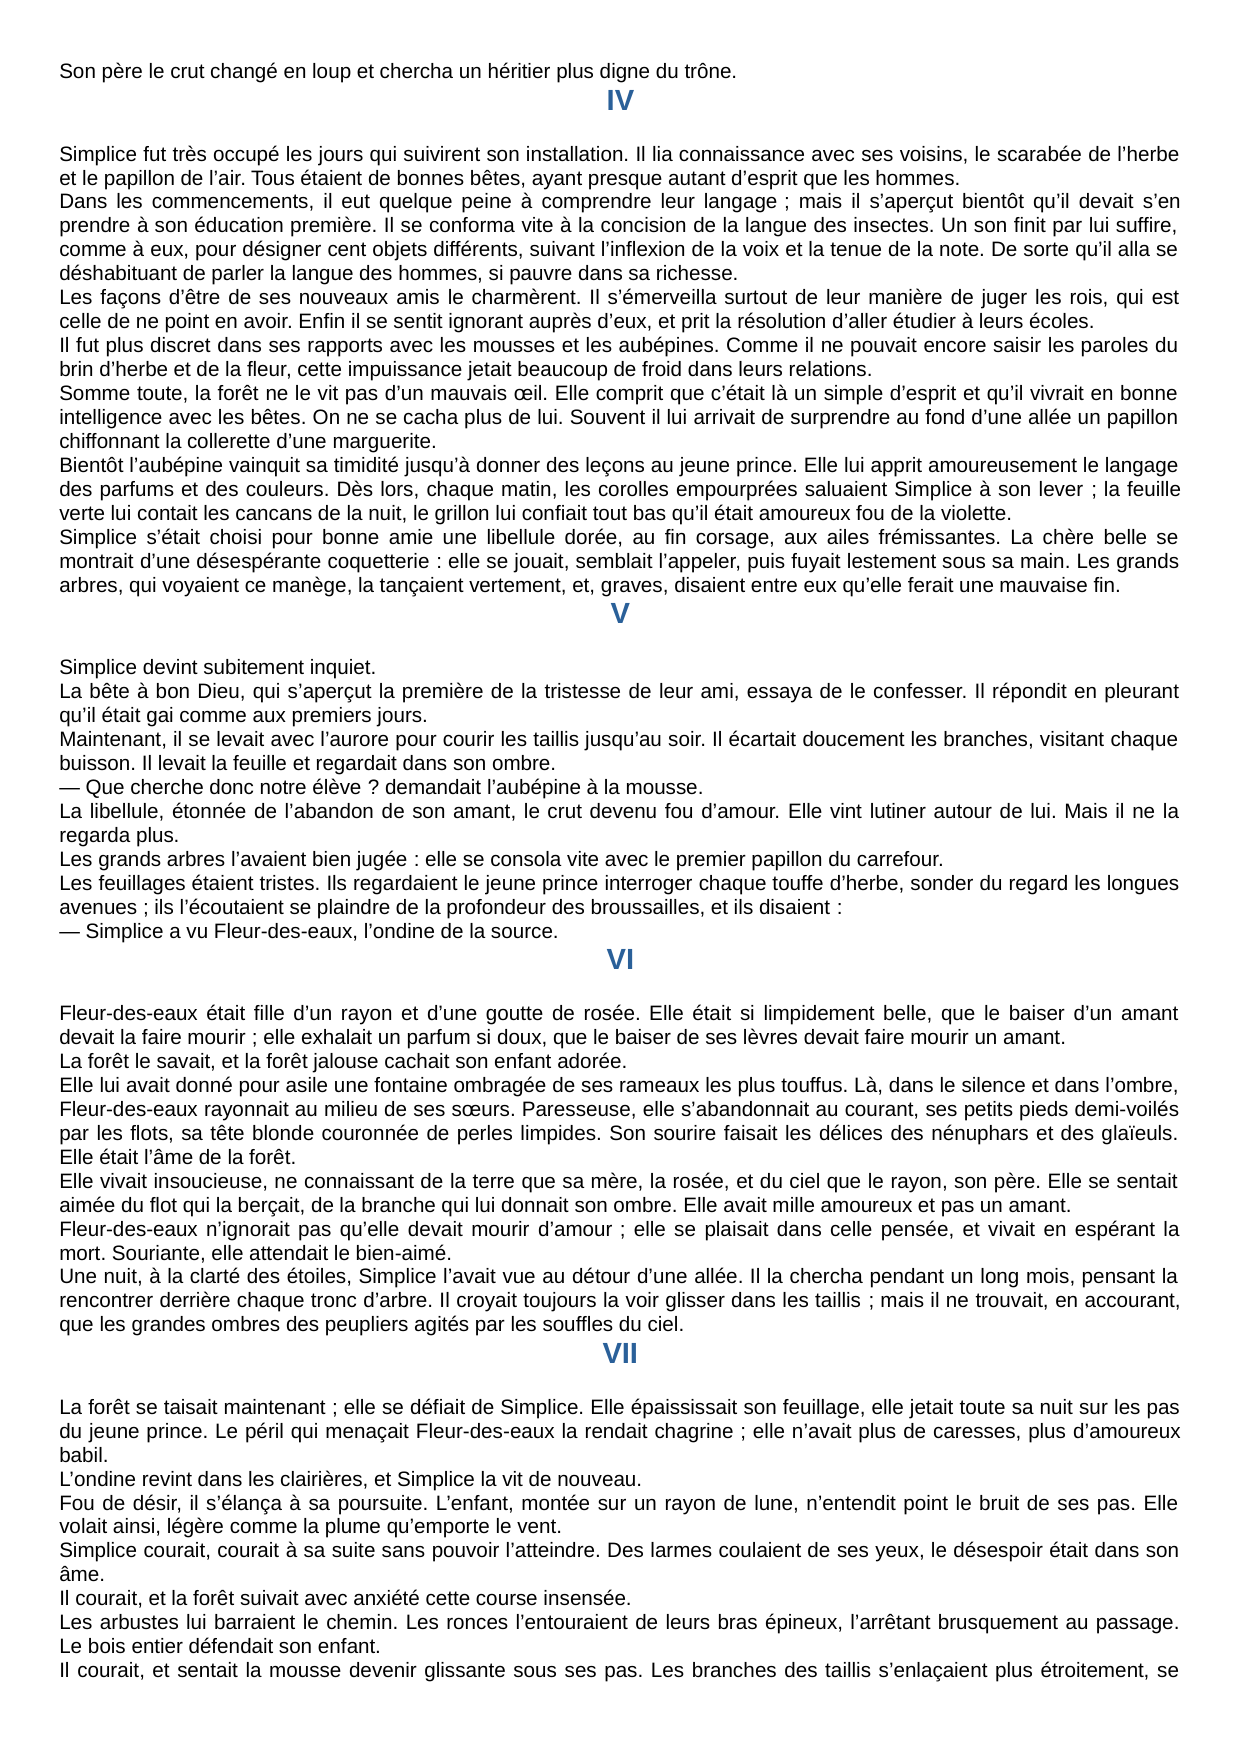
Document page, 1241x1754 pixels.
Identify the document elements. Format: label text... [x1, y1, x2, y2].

text Maintenant, il se levait avec l’aurore pour courir les taillis jusqu’au soir. Il écartait doucement les branches, visitant chaque buisson. Il levait la feuille et regardait dans son ombre. [59, 727, 1181, 775]
text Elle vivait insoucieuse, ne connaissant de la terre que sa mère, la rosée, et du ciel que le rayon, son père. Elle se sentait aimée du flot qui la berçait, de la branche qui lui donnait son ombre. Elle avait mille amoureux et pas un amant. [59, 1168, 1181, 1216]
subtitle VI [59, 942, 1181, 976]
text Une nuit, à la clarté des étoiles, Simplice l’avait vue au détour d’une allée. Il la chercha pendant un long mois, pensant la rencontrer derrière chaque tronc d’arbre. Il croyait toujours la voir glisser dans les taillis ; mais il ne trouvait, en accourant, que les grandes ombres des peupliers agités par les souffles du ciel. [59, 1264, 1181, 1336]
text Simplice s’était choisi pour bonne amie une libellule dorée, au fin corsage, aux ailes frémissantes. La chère belle se montrait d’une désespérante coquetterie : elle se jouait, semblait l’appeler, puis fuyait lestement sous sa main. Les grands arbres, qui voyaient ce manège, la tançaient vertement, et, graves, disaient entre eux qu’elle ferait une mauvaise fin. [59, 525, 1181, 597]
text La forêt se taisait maintenant ; elle se défiait de Simplice. Elle épaississait son feuillage, elle jetait toute sa nuit sur les pas du jeune prince. Le péril qui menaçait Fleur-des-eaux la rendait chagrine ; elle n’avait plus de caresses, plus d’amoureux babil. [59, 1394, 1181, 1466]
text Dans les commencements, il eut quelque peine à comprendre leur langage ; mais il s’aperçut bientôt qu’il devait s’en prendre à son éducation première. Il se conforma vite à la concision de la langue des insectes. Un son finit par lui suffire, comme à eux, pour désigner cent objets différents, suivant l’inflexion de la voix et la tenue de la note. De sorte qu’il alla se déshabituant de parler la langue des hommes, si pauvre dans sa richesse. [59, 189, 1181, 285]
text Les feuillages étaient tristes. Ils regardaient le jeune prince interroger chaque touffe d’herbe, sonder du regard les longues avenues ; ils l’écoutaient se plaindre de la profondeur des broussailles, et ils disaient : [59, 871, 1181, 918]
text Les façons d’être de ses nouveaux amis le charmèrent. Il s’émerveilla surtout de leur manière de juger les rois, qui est celle de ne point en avoir. Enfin il se sentit ignorant auprès d’eux, et prit la résolution d’aller étudier à leurs écoles. [59, 285, 1181, 333]
text Somme toute, la forêt ne le vit pas d’un mauvais œil. Elle comprit que c’était là un simple d’esprit et qu’il vivrait en bonne intelligence avec les bêtes. On ne se cacha plus de lui. Souvent il lui arrivait de surprendre au fond d’une allée un papillon chiffonnant la collerette d’une marguerite. [59, 381, 1181, 453]
text Elle lui avait donné pour asile une fontaine ombragée de ses rameaux les plus touffus. Là, dans le silence et dans l’ombre, Fleur-des-eaux rayonnait au milieu de ses sœurs. Paresseuse, elle s’abandonnait au courant, ses petits pieds demi-voilés par les flots, sa tête blonde couronnée de perles limpides. Son sourire faisait les délices des nénuphars et des glaïeuls. Elle était l’âme de la forêt. [59, 1073, 1181, 1168]
text La forêt le savait, et la forêt jalouse cachait son enfant adorée. [59, 1049, 1181, 1073]
text Fleur-des-eaux n’ignorait pas qu’elle devait mourir d’amour ; elle se plaisait dans celle pensée, et vivait en espérant la mort. Souriante, elle attendait le bien-aimé. [59, 1216, 1181, 1264]
text Simplice devint subitement inquiet. [59, 655, 1181, 679]
text Fou de désir, il s’élança à sa poursuite. L’enfant, montée sur un rayon de lune, n’entendit point le bruit de ses pas. Elle volait ainsi, légère comme la plume qu’emporte le vent. [59, 1490, 1181, 1538]
text La libellule, étonnée de l’abandon de son amant, le crut devenu fou d’amour. Elle vint lutiner autour de lui. Mais il ne la regarda plus. [59, 799, 1181, 847]
text Fleur-des-eaux était fille d’un rayon et d’une goutte de rosée. Elle était si limpidement belle, que le baiser d’un amant devait la faire mourir ; elle exhalait un parfum si doux, que le baiser de ses lèvres devait faire mourir un amant. [59, 1001, 1181, 1049]
text La bête à bon Dieu, qui s’aperçut la première de la tristesse de leur ami, essaya de le confesser. Il répondit en pleurant qu’il était gai comme aux premiers jours. [59, 679, 1181, 727]
text Il courait, et sentait la mousse devenir glissante sous ses pas. Les branches des taillis s’enlaçaient plus étroitement, se [59, 1658, 1181, 1682]
subtitle V [59, 597, 1181, 630]
text Les grands arbres l’avaient bien jugée : elle se consola vite avec le premier papillon du carrefour. [59, 847, 1181, 871]
text Il fut plus discret dans ses rapports avec les mousses et les aubépines. Comme il ne pouvait encore saisir les paroles du brin d’herbe et de la fleur, cette impuissance jetait beaucoup de froid dans leurs relations. [59, 333, 1181, 381]
text Simplice fut très occupé les jours qui suivirent son installation. Il lia connaissance avec ses voisins, le scarabée de l’herbe et le papillon de l’air. Tous étaient de bonnes bêtes, ayant presque autant d’esprit que les hommes. [59, 141, 1181, 189]
text Il courait, et la forêt suivait avec anxiété cette course insensée. [59, 1586, 1181, 1610]
text Bientôt l’aubépine vainquit sa timidité jusqu’à donner des leçons au jeune prince. Elle lui apprit amoureusement le langage des parfums et des couleurs. Dès lors, chaque matin, les corolles empourprées saluaient Simplice à son lever ; la feuille verte lui contait les cancans de la nuit, le grillon lui confiait tout bas qu’il était amoureux fou de la violette. [59, 453, 1181, 525]
text — Simplice a vu Fleur-des-eaux, l’ondine de la source. [59, 918, 1181, 942]
text Simplice courait, courait à sa suite sans pouvoir l’atteindre. Des larmes coulaient de ses yeux, le désespoir était dans son âme. [59, 1538, 1181, 1586]
text Son père le crut changé en loup et chercha un héritier plus digne du trône. [59, 59, 1181, 83]
text Les arbustes lui barraient le chemin. Les ronces l’entouraient de leurs bras épineux, l’arrêtant brusquement au passage. Le bois entier défendait son enfant. [59, 1610, 1181, 1658]
text — Que cherche donc notre élève ? demandait l’aubépine à la mousse. [59, 775, 1181, 799]
text L’ondine revint dans les clairières, et Simplice la vit de nouveau. [59, 1466, 1181, 1490]
subtitle VII [59, 1336, 1181, 1370]
subtitle IV [59, 83, 1181, 117]
